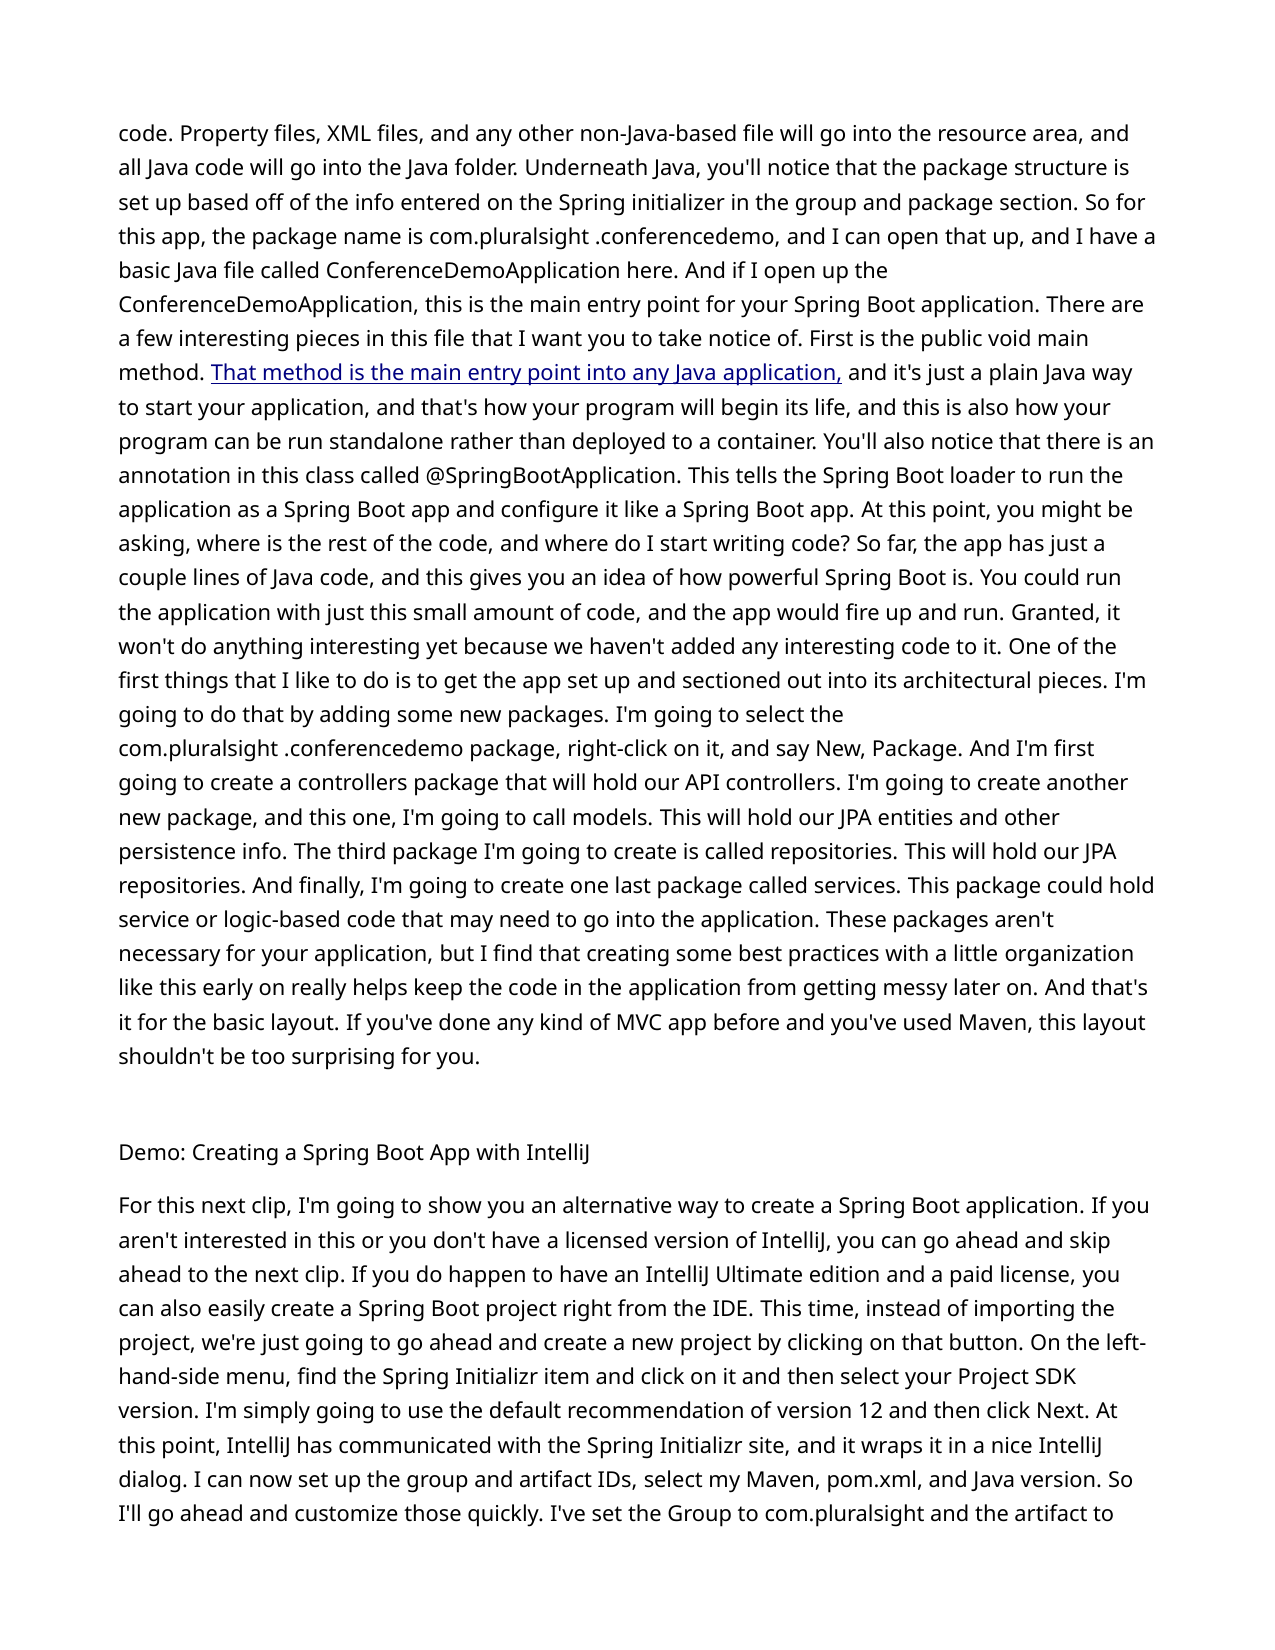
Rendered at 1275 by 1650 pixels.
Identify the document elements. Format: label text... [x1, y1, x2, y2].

text code. Property files, XML files, and any other non-Java-based file will go into the resource area, and all Java code will go into the Java folder. Underneath Java, you'll notice that the package structure is set up based off of the info entered on the Spring initializer in the group and package section. So for this app, the package name is com.pluralsight .conferencedemo, and I can open that up, and I have a basic Java file called ConferenceDemoApplication here. And if I open up the ConferenceDemoApplication, this is the main entry point for your Spring Boot application. There are a few interesting pieces in this file that I want you to take notice of. First is the public void main method. That method is the main entry point into any Java application, and it's just a plain Java way to start your application, and that's how your program will begin its life, and this is also how your program can be run standalone rather than deployed to a container. You'll also notice that there is an annotation in this class called @SpringBootApplication. This tells the Spring Boot loader to run the application as a Spring Boot app and configure it like a Spring Boot app. At this point, you might be asking, where is the rest of the code, and where do I start writing code? So far, the app has just a couple lines of Java code, and this gives you an idea of how powerful Spring Boot is. You could run the application with just this small amount of code, and the app would fire up and run. Granted, it won't do anything interesting yet because we haven't added any interesting code to it. One of the first things that I like to do is to get the app set up and sectioned out into its architectural pieces. I'm going to do that by adding some new packages. I'm going to select the com.pluralsight .conferencedemo package, right-click on it, and say New, Package. And I'm first going to create a controllers package that will hold our API controllers. I'm going to create another new package, and this one, I'm going to call models. This will hold our JPA entities and other persistence info. The third package I'm going to create is called repositories. This will hold our JPA repositories. And finally, I'm going to create one last package called services. This package could hold service or logic-based code that may need to go into the application. These packages aren't necessary for your application, but I find that creating some best practices with a little organization like this early on really helps keep the code in the application from getting messy later on. And that's it for the basic layout. If you've done any kind of MVC app before and you've used Maven, this layout shouldn't be too surprising for you. [118, 118, 1157, 1070]
text For this next clip, I'm going to show you an alternative way to create a Spring Boot application. If you aren't interested in this or you don't have a licensed version of IntelliJ, you can go ahead and skip ahead to the next clip. If you do happen to have an IntelliJ Ultimate edition and a paid license, you can also easily create a Spring Boot project right from the IDE. This time, instead of importing the project, we're just going to go ahead and create a new project by clicking on that button. On the left-hand-side menu, find the Spring Initializr item and click on it and then select your Project SDK version. I'm simply going to use the default recommendation of version 12 and then click Next. At this point, IntelliJ has communicated with the Spring Initializr site, and it wraps it in a nice IntelliJ dialog. I can now set up the group and artifact IDs, select my Maven, pom.xml, and Java version. So I'll go ahead and customize those quickly. I've set the Group to com.pluralsight and the artifact to [118, 1191, 1157, 1528]
subtitle Demo: Creating a Spring Boot App with IntelliJ [118, 1137, 1157, 1167]
